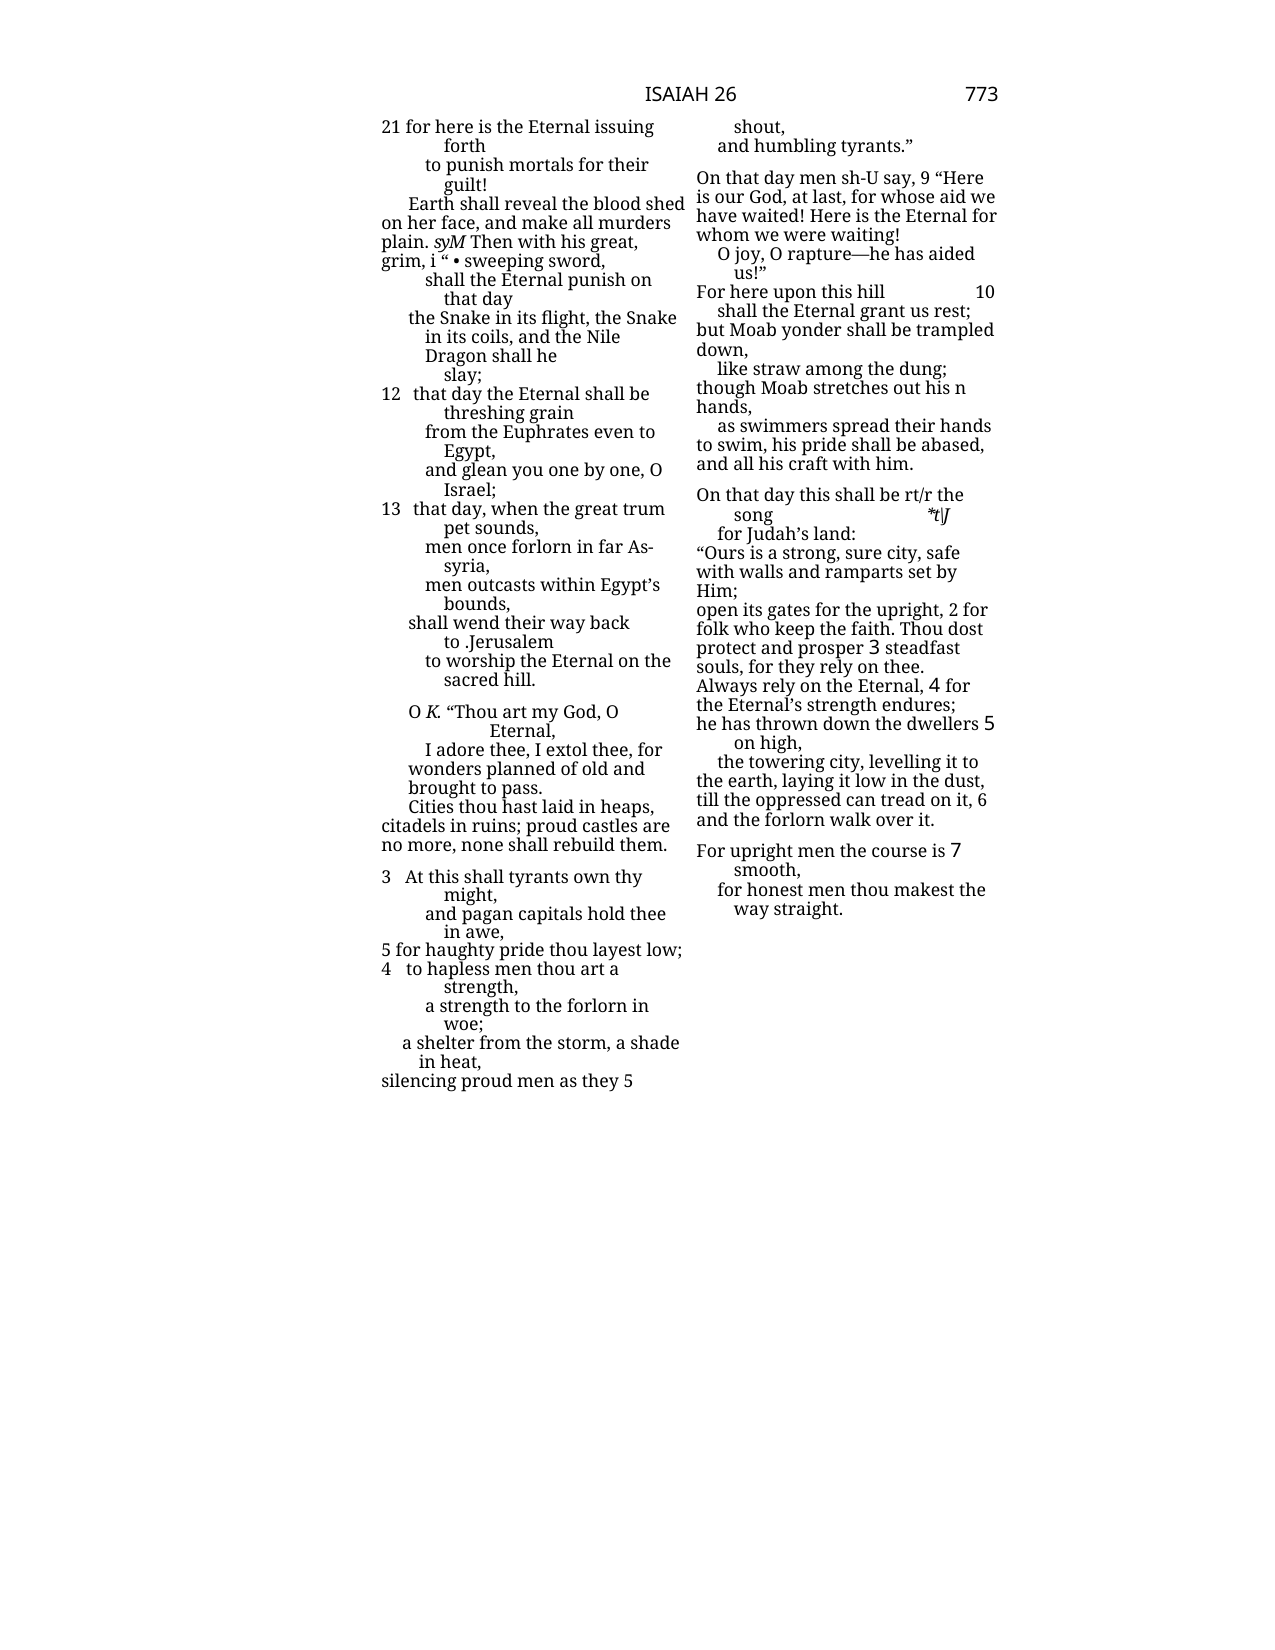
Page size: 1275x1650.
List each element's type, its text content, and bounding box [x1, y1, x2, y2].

text the Snake in its flight, the Snake in its coils, and the Nile Dragon shall he [408, 309, 686, 366]
text like straw among the dung; though Moab stretches out his n hands, [696, 360, 1001, 417]
text 5 for haughty pride thou layest low; [381, 942, 686, 961]
text shall the Eternal grant us rest; but Moab yonder shall be tram­pled down, [696, 303, 1001, 360]
text On that day this shall be rt/r the song *t\J [696, 487, 1001, 525]
text and glean you one by one, O Israel; [425, 462, 686, 500]
text to punish mortals for their guilt! [425, 157, 686, 195]
list that day the Eternal shall be [381, 385, 686, 404]
text for Judah’s land: [717, 525, 1001, 544]
text 21 for here is the Eternal issuing forth [381, 118, 686, 157]
text threshing grain [443, 404, 686, 423]
text for honest men thou makest the way straight. [717, 881, 1001, 919]
text he has thrown down the dwellers 5 [696, 715, 1001, 734]
text On that day men sh-U say, 9 “Here is our God, at last, for whose aid we have waited! Here is the Eternal for whom we were waiting! [696, 169, 1001, 245]
text shall the Eternal punish on that day [425, 271, 686, 309]
text might, [443, 887, 686, 905]
text and pagan capitals hold thee in awe, [425, 905, 686, 942]
text Earth shall reveal the blood shed on her face, and make all murders plain. syM Then with his great, grim, i “ • sweeping sword, [381, 195, 686, 271]
text and humbling tyrants.” [717, 138, 1001, 157]
text men outcasts within Egypt’s bounds, [425, 576, 686, 614]
text as swimmers spread their hands to swim, his pride shall be abased, and all his craft with him. [696, 417, 1001, 474]
text open its gates for the upright, 2 for folk who keep the faith. Thou dost protect and prosper 3 steadfast souls, for they rely on thee. [696, 601, 1001, 677]
text I adore thee, I extol thee, for wonders planned of old and brought to pass. [408, 741, 686, 798]
text strength, [443, 979, 686, 997]
text For here upon this hill 10 [696, 283, 1001, 303]
text the towering city, levelling it to the earth, laying it low in the dust, till the oppressed can tread on it, 6 and the forlorn walk over it. [696, 753, 1001, 830]
list that day, when the great trum­ [381, 500, 686, 519]
text “Ours is a strong, sure city, safe with walls and ramparts set by Him; [696, 544, 1001, 601]
text O joy, O rapture—he has aided us!” [717, 245, 1001, 283]
list to hapless men thou art a [381, 961, 686, 979]
text on high, [734, 734, 1001, 753]
text Cities thou hast laid in heaps, citadels in ruins; proud castles are no more, none shall rebuild them. [381, 798, 686, 855]
text O K. “Thou art my God, O Eternal, [408, 703, 686, 741]
text men once forlorn in far As- syria, [425, 538, 686, 576]
text pet sounds, [443, 519, 686, 538]
text shout, [696, 118, 1001, 138]
text a shelter from the storm, a shade in heat, [402, 1034, 686, 1072]
list At this shall tyrants own thy [381, 868, 686, 887]
text silencing proud men as they 5 [381, 1072, 686, 1091]
text For upright men the course is 7 smooth, [696, 842, 1001, 881]
text from the Euphrates even to Egypt, [425, 423, 686, 462]
text to worship the Eternal on the sacred hill. [425, 652, 686, 690]
text shall wend their way back to .Jerusalem [408, 614, 686, 652]
text a strength to the forlorn in woe; [425, 997, 686, 1034]
text Always rely on the Eternal, 4 for the Eternal’s strength en­dures; [696, 677, 1001, 715]
text slay; [443, 366, 686, 385]
